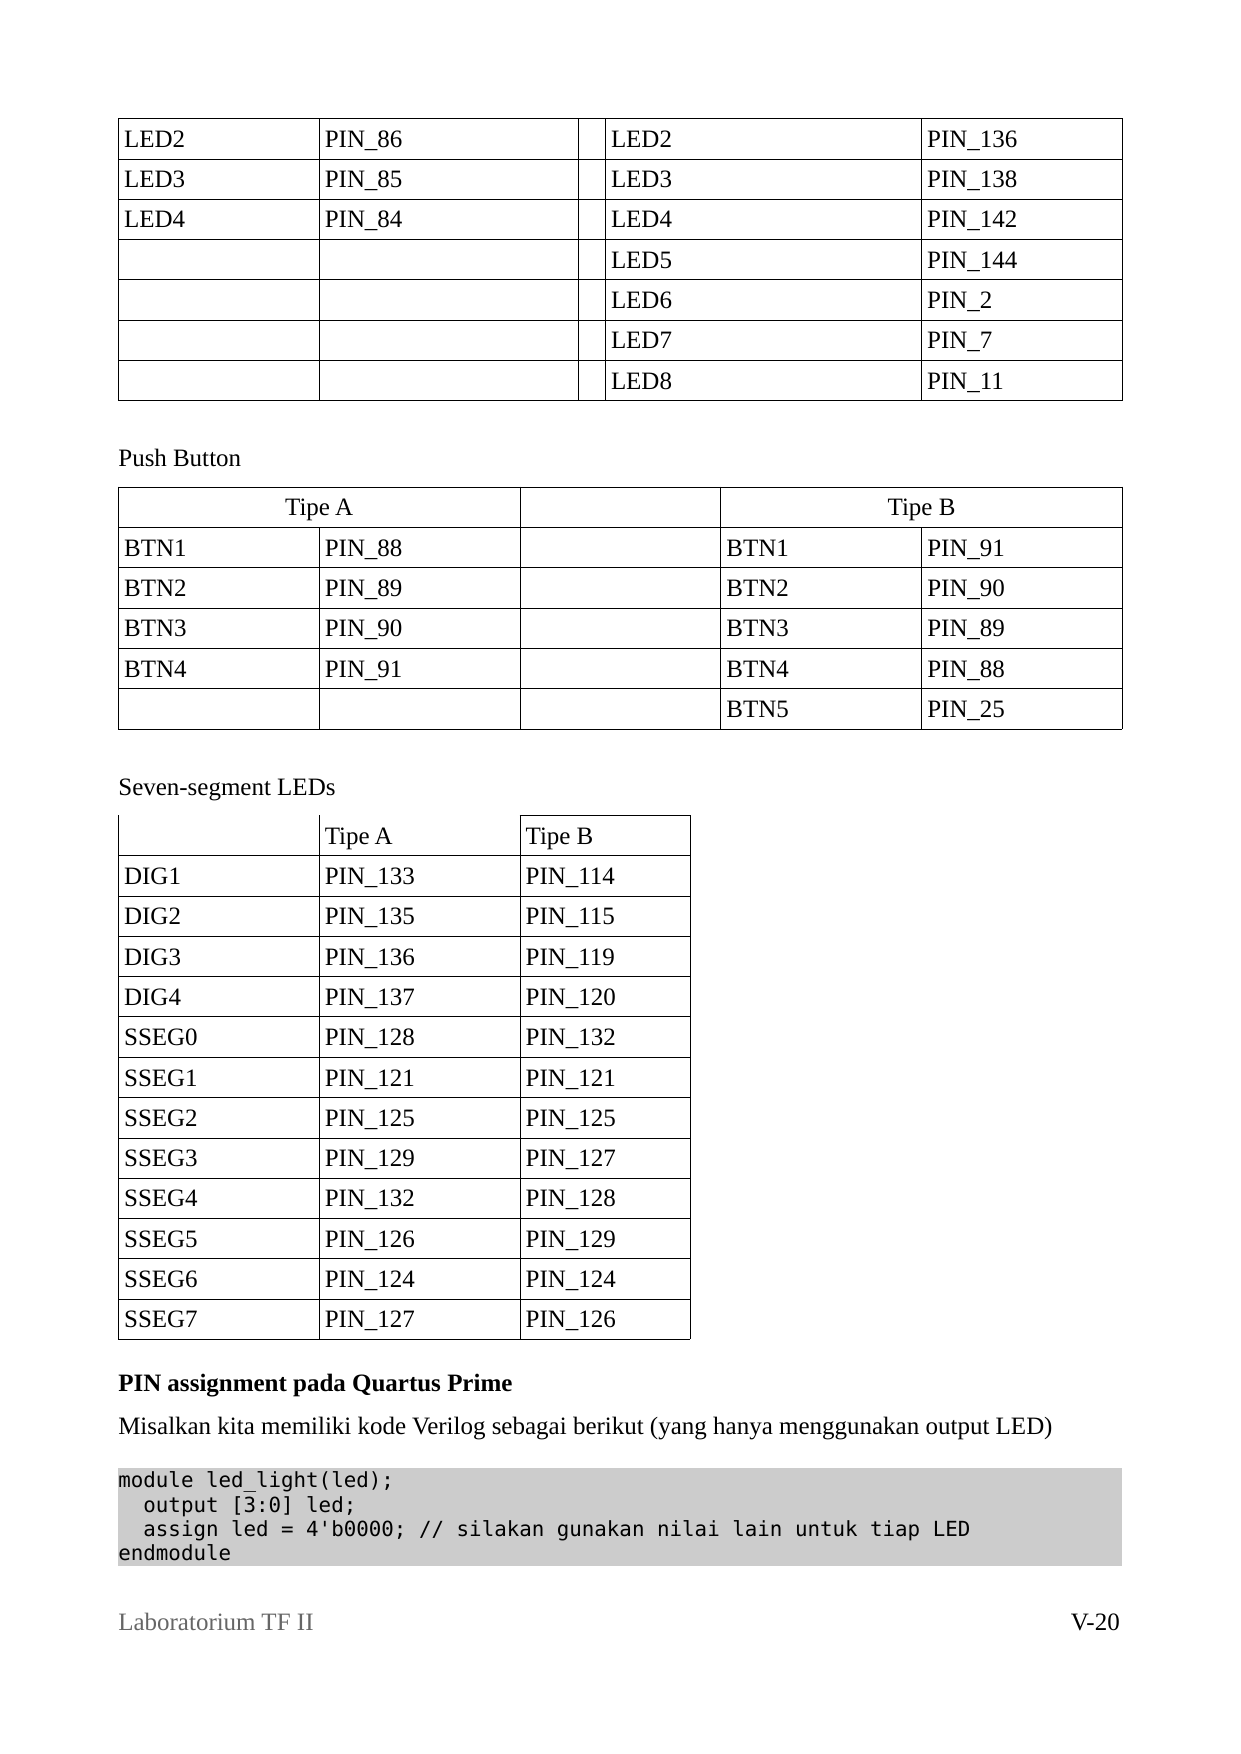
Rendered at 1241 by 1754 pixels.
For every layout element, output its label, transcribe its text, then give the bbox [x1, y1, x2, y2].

table_cell BTN4 [721, 649, 921, 688]
text PIN assignment pada Quartus Prime [118, 1368, 1122, 1397]
table_cell PIN_142 [922, 200, 1122, 239]
table_cell PIN_124 [320, 1259, 520, 1299]
table_header Tipe B [721, 488, 1122, 527]
table_header [119, 815, 319, 855]
table_cell PIN_138 [922, 160, 1122, 199]
table_cell PIN_137 [320, 977, 520, 1016]
table_cell PIN_90 [922, 568, 1122, 608]
table_cell BTN2 [721, 568, 921, 608]
table_cell BTN3 [119, 609, 319, 648]
table_cell [521, 649, 720, 688]
table_cell LED7 [606, 321, 921, 360]
table_cell PIN_88 [922, 649, 1122, 688]
table_cell SSEG3 [119, 1139, 319, 1178]
table_cell PIN_132 [521, 1017, 690, 1057]
table_cell PIN_86 [320, 119, 578, 158]
table_cell BTN2 [119, 568, 319, 608]
text Push Button [118, 443, 1122, 472]
table_cell PIN_135 [320, 897, 520, 936]
table_cell BTN1 [721, 528, 921, 567]
table_cell PIN_126 [320, 1219, 520, 1258]
table_cell LED2 [606, 119, 921, 158]
table_cell PIN_136 [922, 119, 1122, 158]
table_cell LED8 [606, 361, 921, 400]
table_cell LED3 [606, 160, 921, 199]
table_cell [579, 361, 605, 400]
table_cell SSEG1 [119, 1058, 319, 1097]
table_cell DIG3 [119, 937, 319, 976]
table_header [521, 488, 720, 527]
table_cell BTN3 [721, 609, 921, 648]
table_cell PIN_91 [922, 528, 1122, 567]
table_cell LED2 [119, 119, 319, 158]
table_cell LED4 [119, 200, 319, 239]
table_cell PIN_126 [521, 1300, 690, 1339]
table_cell PIN_128 [320, 1017, 520, 1057]
table_cell PIN_119 [521, 937, 690, 976]
table_cell [521, 568, 720, 608]
table_cell PIN_125 [521, 1098, 690, 1137]
table_cell [521, 689, 720, 728]
table_cell PIN_129 [320, 1139, 520, 1178]
table_cell PIN_132 [320, 1179, 520, 1218]
table_cell PIN_85 [320, 160, 578, 199]
table_cell PIN_121 [521, 1058, 690, 1097]
table_cell [320, 280, 578, 320]
table_cell DIG1 [119, 856, 319, 896]
table_cell PIN_129 [521, 1219, 690, 1258]
table_cell [579, 119, 605, 158]
table_cell PIN_127 [521, 1139, 690, 1178]
text endmodule [118, 1541, 1122, 1566]
table_cell SSEG5 [119, 1219, 319, 1258]
table_cell [320, 240, 578, 279]
table_cell SSEG4 [119, 1179, 319, 1218]
text Misalkan kita memiliki kode Verilog sebagai berikut (yang hanya menggunakan output LED) [118, 1411, 1122, 1440]
table_cell PIN_88 [320, 528, 520, 567]
table_cell BTN1 [119, 528, 319, 567]
table_header Tipe A [320, 815, 520, 855]
table_cell [320, 321, 578, 360]
table_cell [119, 240, 319, 279]
table_cell PIN_25 [922, 689, 1122, 728]
table_cell PIN_89 [922, 609, 1122, 648]
table_cell SSEG7 [119, 1300, 319, 1339]
table_cell PIN_7 [922, 321, 1122, 360]
table_cell PIN_84 [320, 200, 578, 239]
table_cell PIN_114 [521, 856, 690, 896]
table_cell PIN_127 [320, 1300, 520, 1339]
table_cell PIN_136 [320, 937, 520, 976]
table_cell PIN_121 [320, 1058, 520, 1097]
table_cell [521, 528, 720, 567]
table_cell [320, 689, 520, 728]
table_cell [320, 361, 578, 400]
table_cell LED3 [119, 160, 319, 199]
table_cell PIN_125 [320, 1098, 520, 1137]
table_cell PIN_11 [922, 361, 1122, 400]
table_cell PIN_128 [521, 1179, 690, 1218]
table_cell PIN_133 [320, 856, 520, 896]
table_cell [579, 160, 605, 199]
table_header Tipe B [521, 816, 690, 855]
table_cell PIN_124 [521, 1259, 690, 1299]
table_cell BTN5 [721, 689, 921, 728]
table_cell [579, 200, 605, 239]
table_cell PIN_90 [320, 609, 520, 648]
table_cell PIN_144 [922, 240, 1122, 279]
table_cell [119, 321, 319, 360]
text module led_light(led); [118, 1468, 1122, 1493]
text Seven-segment LEDs [118, 772, 1122, 801]
table_cell LED6 [606, 280, 921, 320]
table_cell [579, 240, 605, 279]
table_cell [579, 280, 605, 320]
table_cell PIN_120 [521, 977, 690, 1016]
table_cell LED5 [606, 240, 921, 279]
table_cell [119, 280, 319, 320]
table_cell SSEG0 [119, 1017, 319, 1057]
table_cell [119, 361, 319, 400]
table_cell [521, 609, 720, 648]
table_cell PIN_89 [320, 568, 520, 608]
table_cell DIG4 [119, 977, 319, 1016]
table_cell SSEG2 [119, 1098, 319, 1137]
table_cell PIN_115 [521, 897, 690, 936]
table_header Tipe A [119, 488, 520, 527]
table_cell [119, 689, 319, 728]
table_cell SSEG6 [119, 1259, 319, 1299]
text assign led = 4'b0000; // silakan gunakan nilai lain untuk tiap LED [118, 1517, 1122, 1541]
table_cell [579, 321, 605, 360]
table_cell DIG2 [119, 897, 319, 936]
table_cell PIN_91 [320, 649, 520, 688]
table_cell PIN_2 [922, 280, 1122, 320]
table_cell BTN4 [119, 649, 319, 688]
text output [3:0] led; [118, 1493, 1122, 1517]
table_cell LED4 [606, 200, 921, 239]
